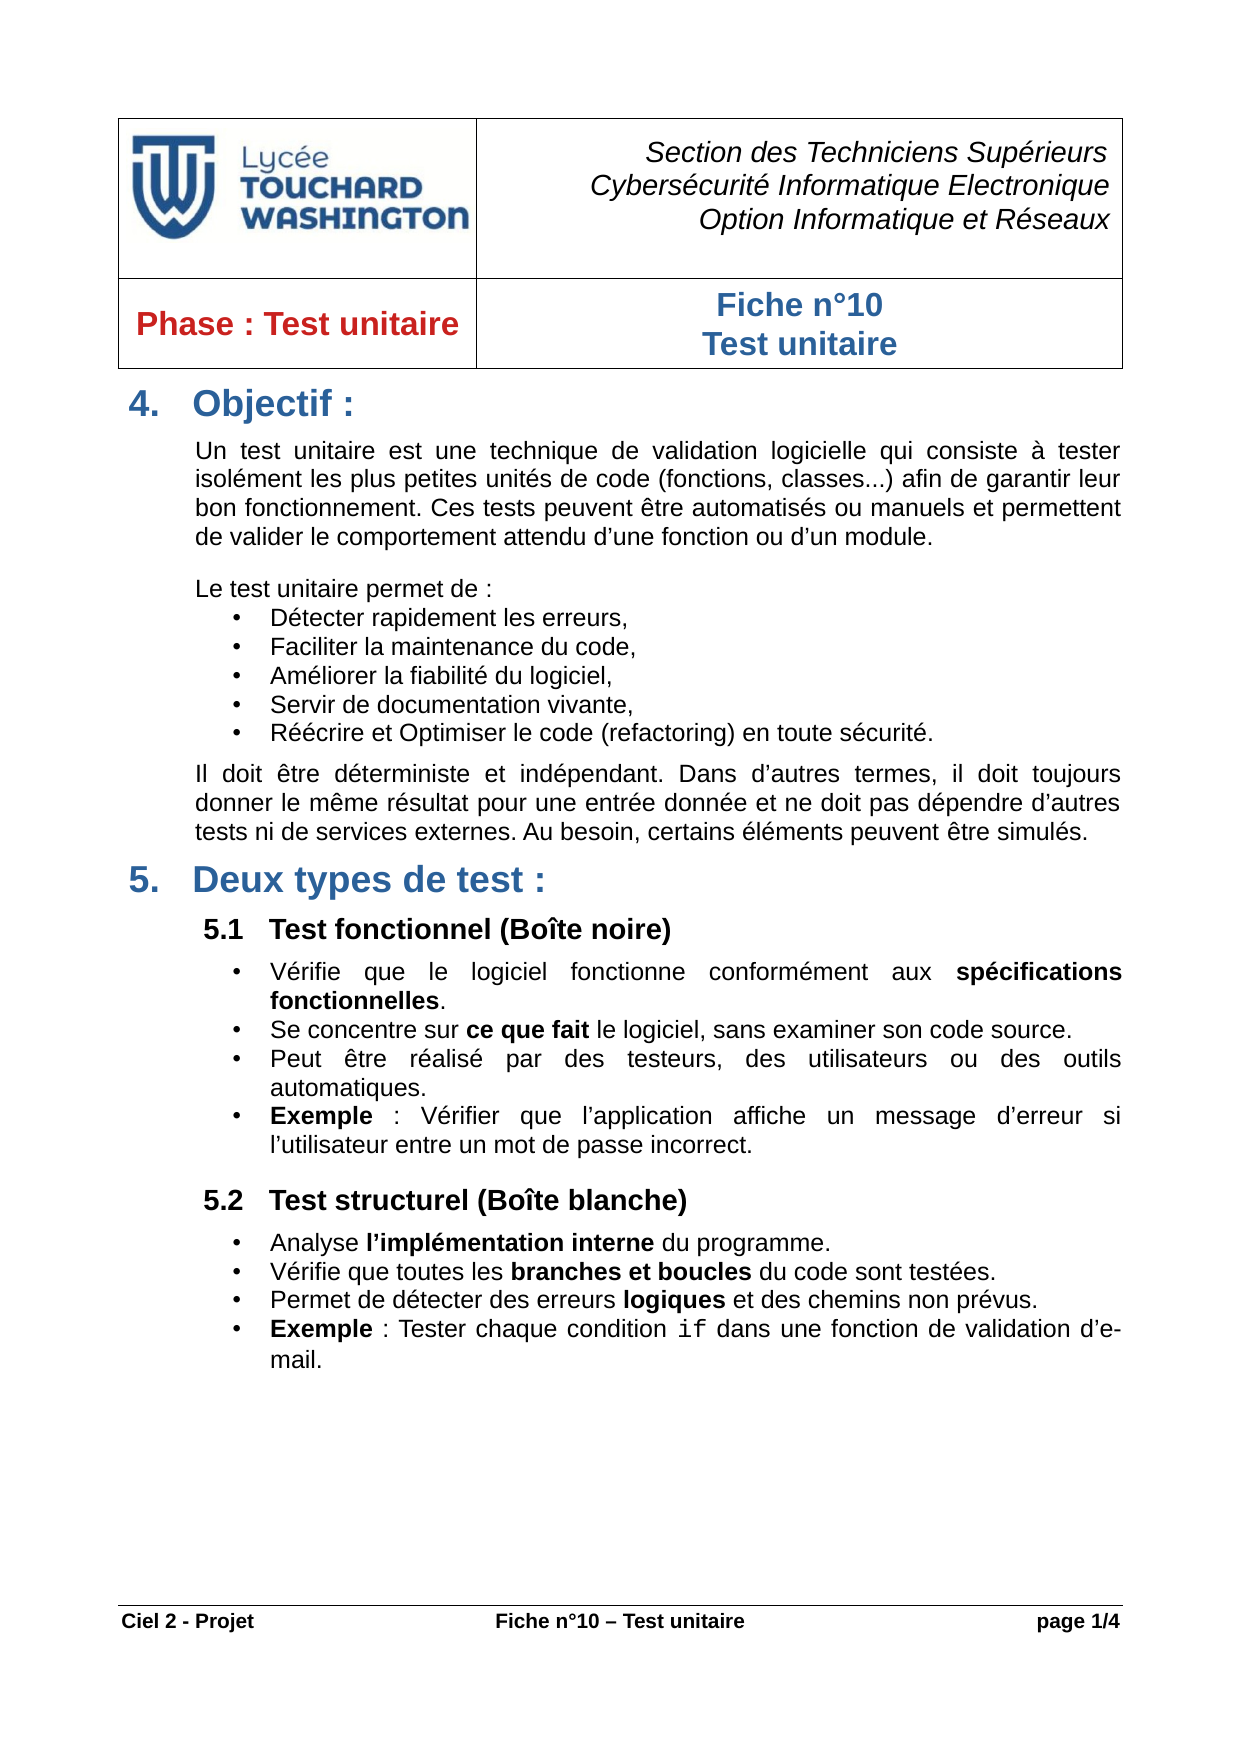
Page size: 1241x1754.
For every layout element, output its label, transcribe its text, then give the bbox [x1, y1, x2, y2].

table_cell Fiche n°10 Test unitaire [477, 279, 1122, 368]
table_header [119, 119, 476, 277]
subtitle Deux types de test : [118, 857, 1123, 900]
picture [126, 128, 476, 243]
list Permet de détecter des erreurs logiques et des chemins non prévus. [232, 1286, 1123, 1314]
text Un test unitaire est une technique de validation logicielle qui consiste à tester isolément les plus petites unités de code (fonctions, classes...) afin de garantir leur bon fonctionnement. Ces tests peuvent être automatisés ou manuels et permettent de valider le comportement attendu d’une fonction ou d’un module. [195, 436, 1123, 551]
list Faciliter la maintenance du code, [232, 632, 1123, 661]
list Améliorer la fiabilité du logiciel, [232, 661, 1123, 689]
list Réécrire et Optimiser le code (refactoring) en toute sécurité. [232, 718, 1123, 747]
subtitle Test fonctionnel (Boîte noire) [195, 912, 1123, 946]
list Exemple : Vérifier que l’application affiche un message d’erreur si l’utilisateur entre un mot de passe incorrect. [232, 1101, 1123, 1159]
list Analyse l’implémentation interne du programme. [232, 1228, 1123, 1257]
list Vérifie que toutes les branches et boucles du code sont testées. [232, 1257, 1123, 1286]
list Détecter rapidement les erreurs, [232, 603, 1123, 632]
subtitle Objectif : [118, 381, 1123, 424]
table_header [477, 119, 1122, 277]
text Le test unitaire permet de : [195, 574, 1123, 603]
table_cell Phase : Test unitaire [119, 279, 476, 368]
list Vérifie que le logiciel fonctionne conformément aux spécifications fonctionnelles. [232, 957, 1123, 1015]
list Servir de documentation vivante, [232, 689, 1123, 718]
list Se concentre sur ce que fait le logiciel, sans examiner son code source. [232, 1015, 1123, 1044]
text Il doit être déterministe et indépendant. Dans d’autres termes, il doit toujours donner le même résultat pour une entrée donnée et ne doit pas dépendre d’autres tests ni de services externes. Au besoin, certains éléments peuvent être simulés. [195, 759, 1123, 845]
subtitle Test structurel (Boîte blanche) [195, 1182, 1123, 1216]
list Peut être réalisé par des testeurs, des utilisateurs ou des outils automatiques. [232, 1044, 1123, 1101]
list Exemple : Tester chaque condition if dans une fonction de validation d’e-mail. [232, 1314, 1123, 1374]
